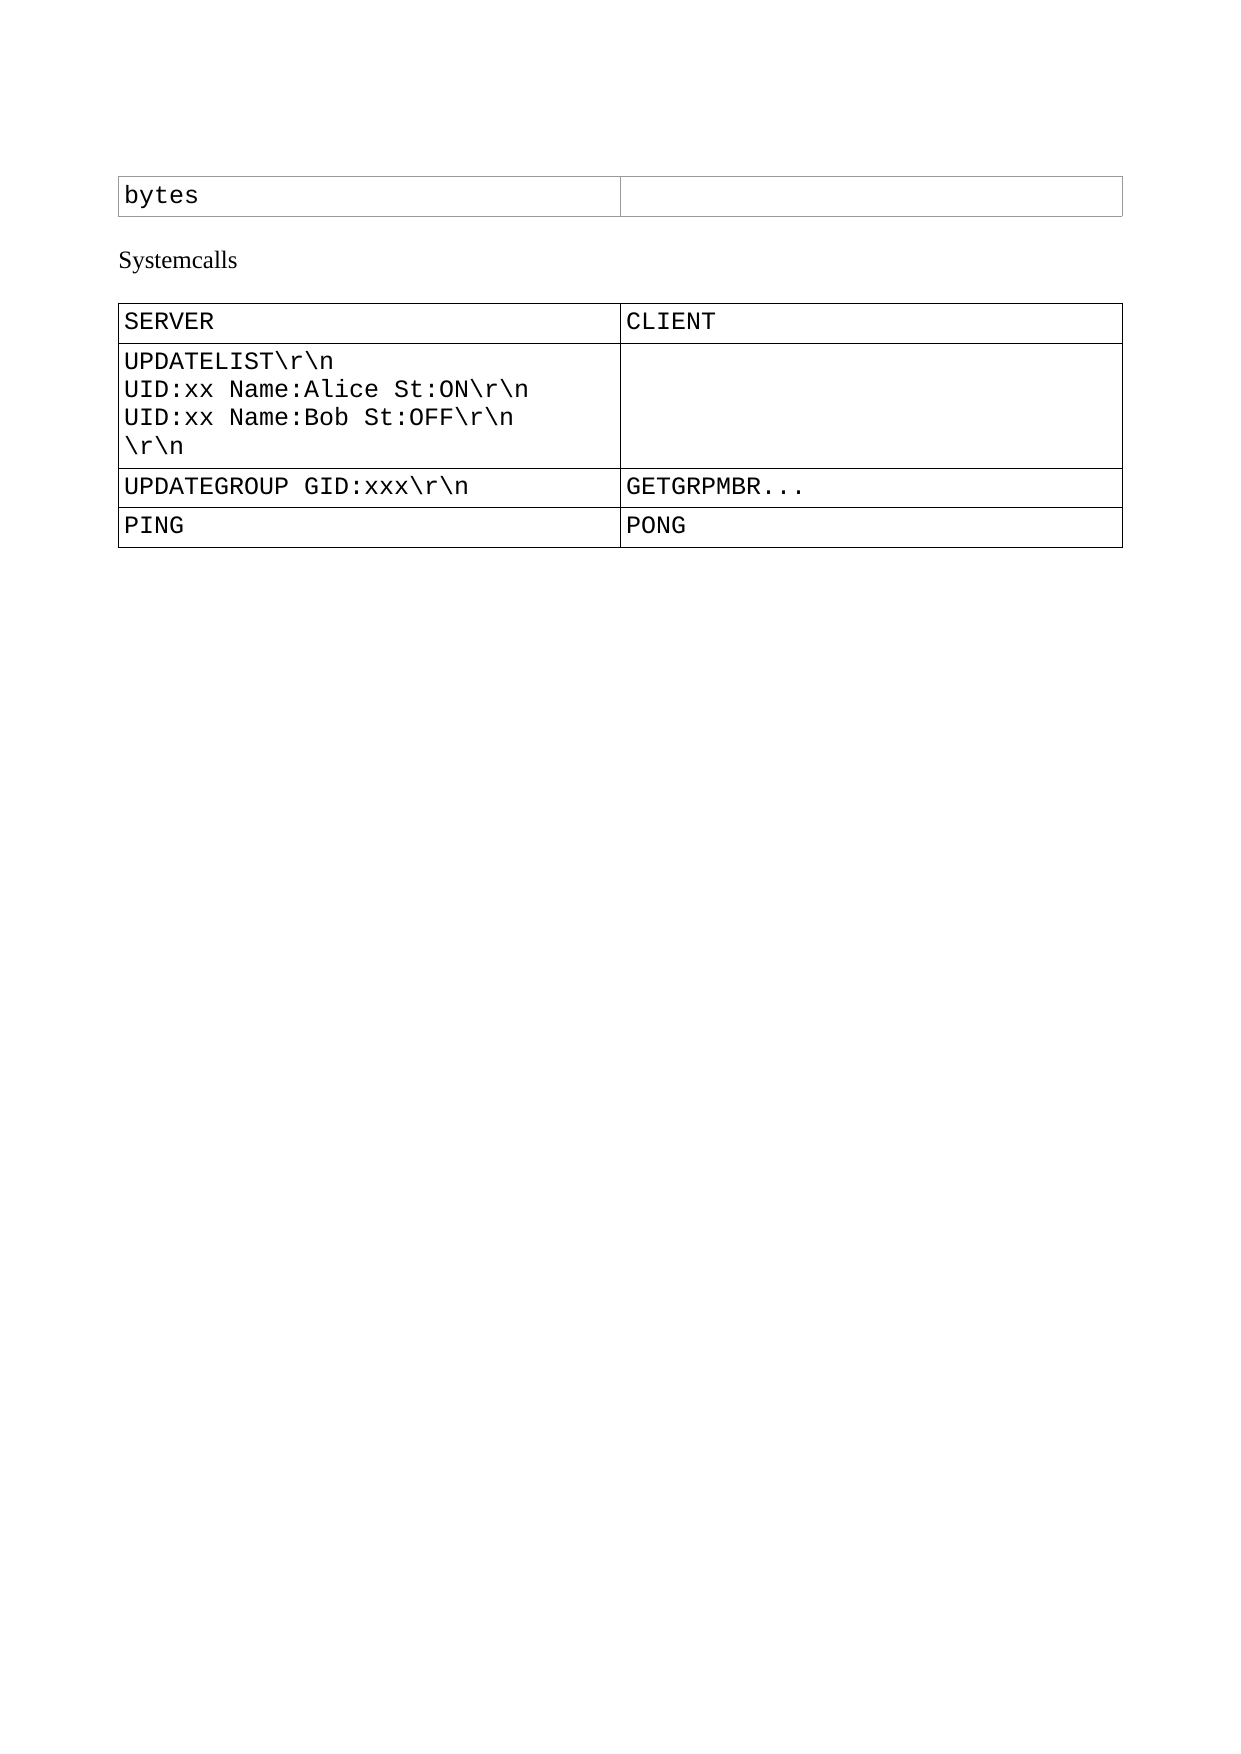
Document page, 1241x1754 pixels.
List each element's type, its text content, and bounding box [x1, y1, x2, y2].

table_cell UPDATELIST\r\n UID:xx Name:Alice St:ON\r\n UID:xx Name:Bob St:OFF\r\n \r\n [119, 344, 620, 467]
table_cell bytes [119, 177, 620, 216]
table_cell [621, 344, 1122, 467]
table_cell PONG [621, 508, 1122, 547]
table_header SERVER [119, 304, 620, 342]
table_cell PING [119, 508, 620, 547]
table_cell UPDATEGROUP GID:xxx\r\n [119, 469, 620, 507]
table_header CLIENT [621, 304, 1122, 342]
table_cell GETGRPMBR... [621, 469, 1122, 507]
text Systemcalls [118, 245, 1122, 274]
table_cell [621, 177, 1122, 216]
